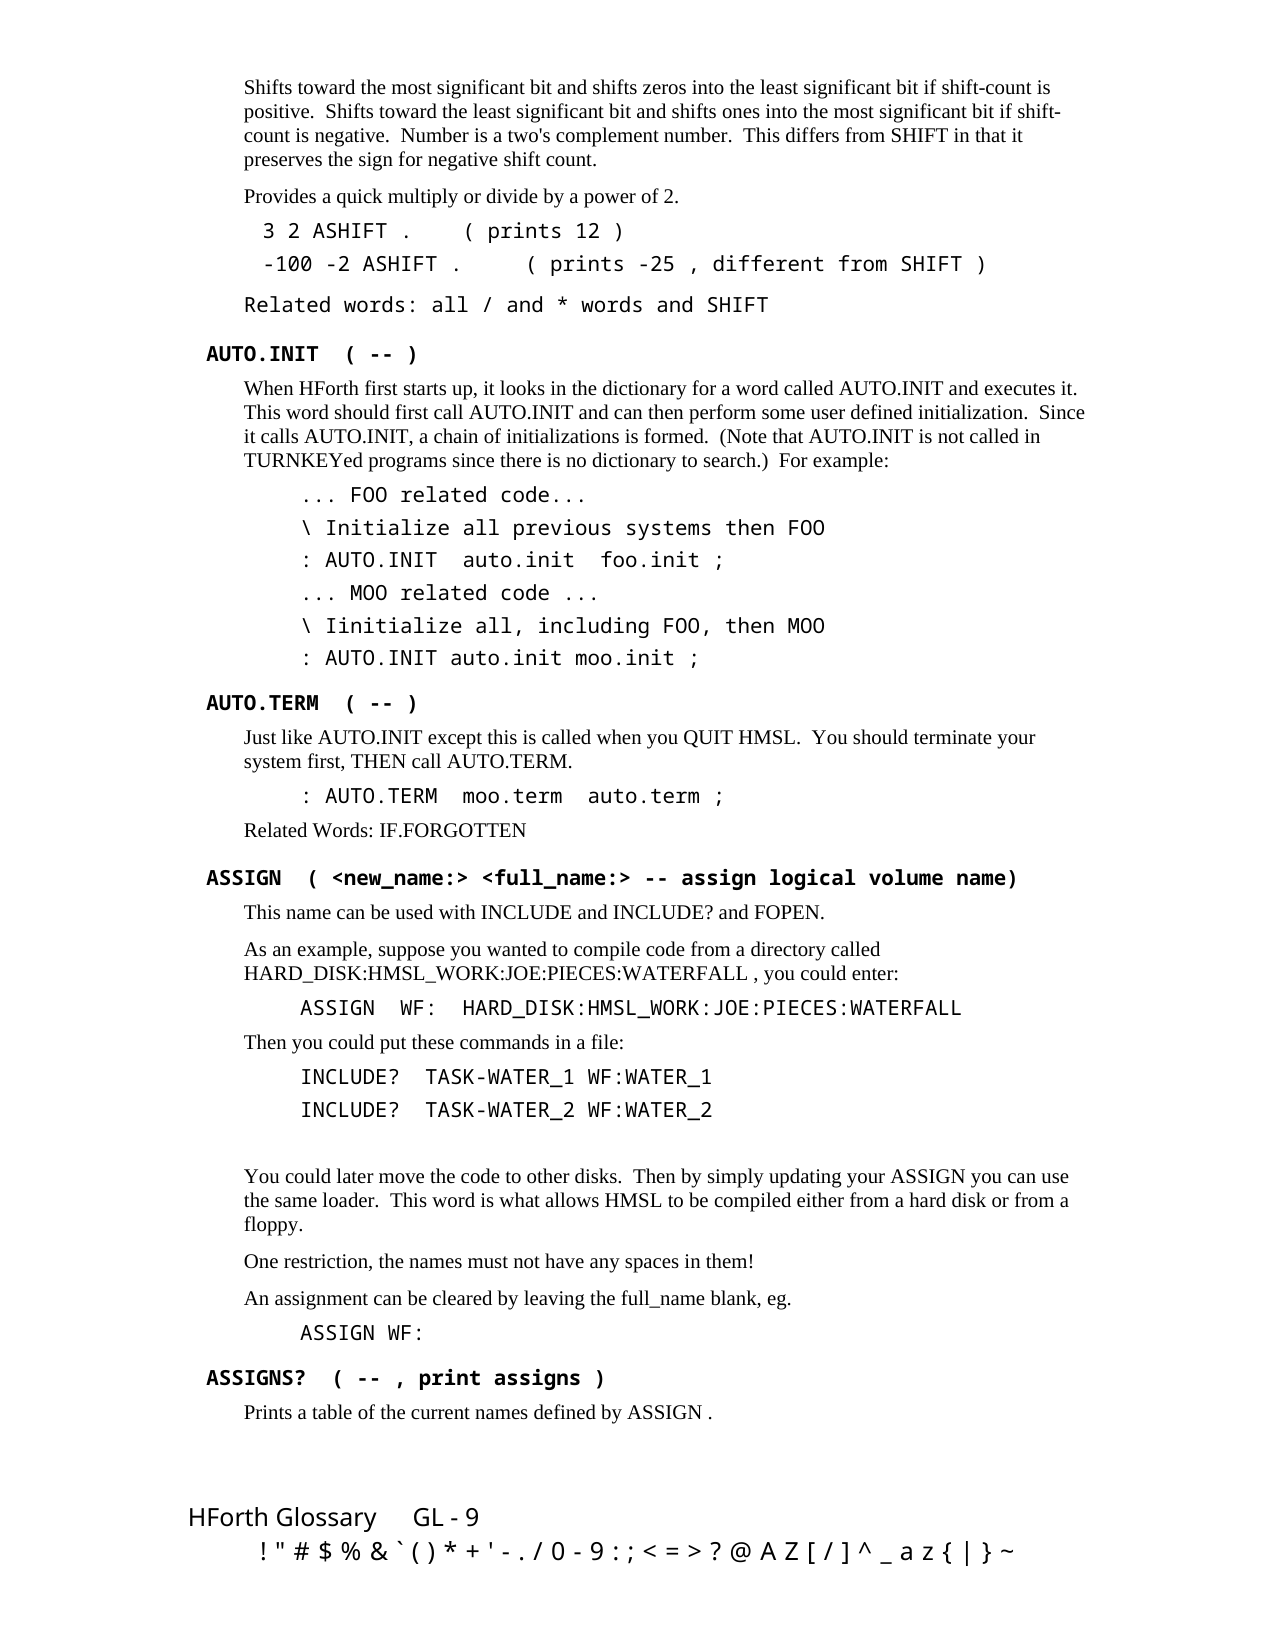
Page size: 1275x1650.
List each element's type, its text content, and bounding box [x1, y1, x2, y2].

text Related words: all / and * words and SHIFT [244, 290, 1087, 318]
text AUTO.INIT ( -- ) [206, 339, 1162, 367]
text Provides a quick multiply or divide by a power of 2. [244, 184, 1087, 208]
text This name can be used with INCLUDE and INCLUDE? and FOPEN. [244, 900, 1087, 924]
text INCLUDE? TASK-WATER_2 WF:WATER_2 [300, 1095, 1087, 1123]
text Then you could put these commands in a file: [244, 1030, 1087, 1054]
text INCLUDE? TASK-WATER_1 WF:WATER_1 [300, 1062, 1087, 1091]
text ASSIGNS? ( -- , print assigns ) [206, 1363, 1162, 1391]
text ASSIGN WF: [300, 1318, 1087, 1346]
text Related Words: IF.FORGOTTEN [244, 818, 1087, 842]
text An assignment can be cleared by leaving the full_name blank, eg. [244, 1286, 1087, 1309]
text You could later move the code to other disks. Then by simply updating your ASSIGN you can use the same loader. This word is what allows HMSL to be compiled either from a hard disk or from a floppy. [244, 1164, 1087, 1236]
text When HForth first starts up, it looks in the dictionary for a word called AUTO.INIT and executes it. This word should first call AUTO.INIT and can then perform some user defined initialization. Since it calls AUTO.INIT, a chain of initializations is formed. (Note that AUTO.INIT is not called in TURNKEYed programs since there is no dictionary to search.) For example: [244, 376, 1087, 472]
text : AUTO.INIT auto.init moo.init ; [300, 643, 1087, 672]
text : AUTO.TERM moo.term auto.term ; [300, 782, 1087, 810]
text As an example, suppose you wanted to compile code from a directory called HARD_DISK:HMSL_WORK:JOE:PIECES:WATERFALL , you could enter: [244, 937, 1087, 985]
text ... FOO related code... [300, 480, 1087, 509]
text ASSIGN WF: HARD_DISK:HMSL_WORK:JOE:PIECES:WATERFALL [300, 993, 1087, 1022]
text -100 -2 ASHIFT . ( prints -25 , different from SHIFT ) [262, 249, 1087, 277]
text : AUTO.INIT auto.init foo.init ; [300, 546, 1087, 574]
text One restriction, the names must not have any spaces in them! [244, 1249, 1087, 1273]
text Shifts toward the most significant bit and shifts zeros into the least significant bit if shift-count is positive. Shifts toward the least significant bit and shifts ones into the most significant bit if shift-count is negative. Number is a two's complement number. This differs from SHIFT in that it preserves the sign for negative shift count. [244, 75, 1087, 171]
text 3 2 ASHIFT . ( prints 12 ) [262, 216, 1087, 244]
text Just like AUTO.INIT except this is called when you QUIT HMSL. You should terminate your system first, THEN call AUTO.TERM. [244, 725, 1087, 773]
text Prints a table of the current names defined by ASSIGN . [244, 1400, 1087, 1424]
text ... MOO related code ... [300, 578, 1087, 607]
text \ Iinitialize all, including FOO, then MOO [300, 611, 1087, 639]
text ASSIGN ( <new_name:> <full_name:> -- assign logical volume name) [206, 863, 1162, 892]
text AUTO.TERM ( -- ) [206, 688, 1162, 717]
text \ Initialize all previous systems then FOO [300, 513, 1087, 541]
